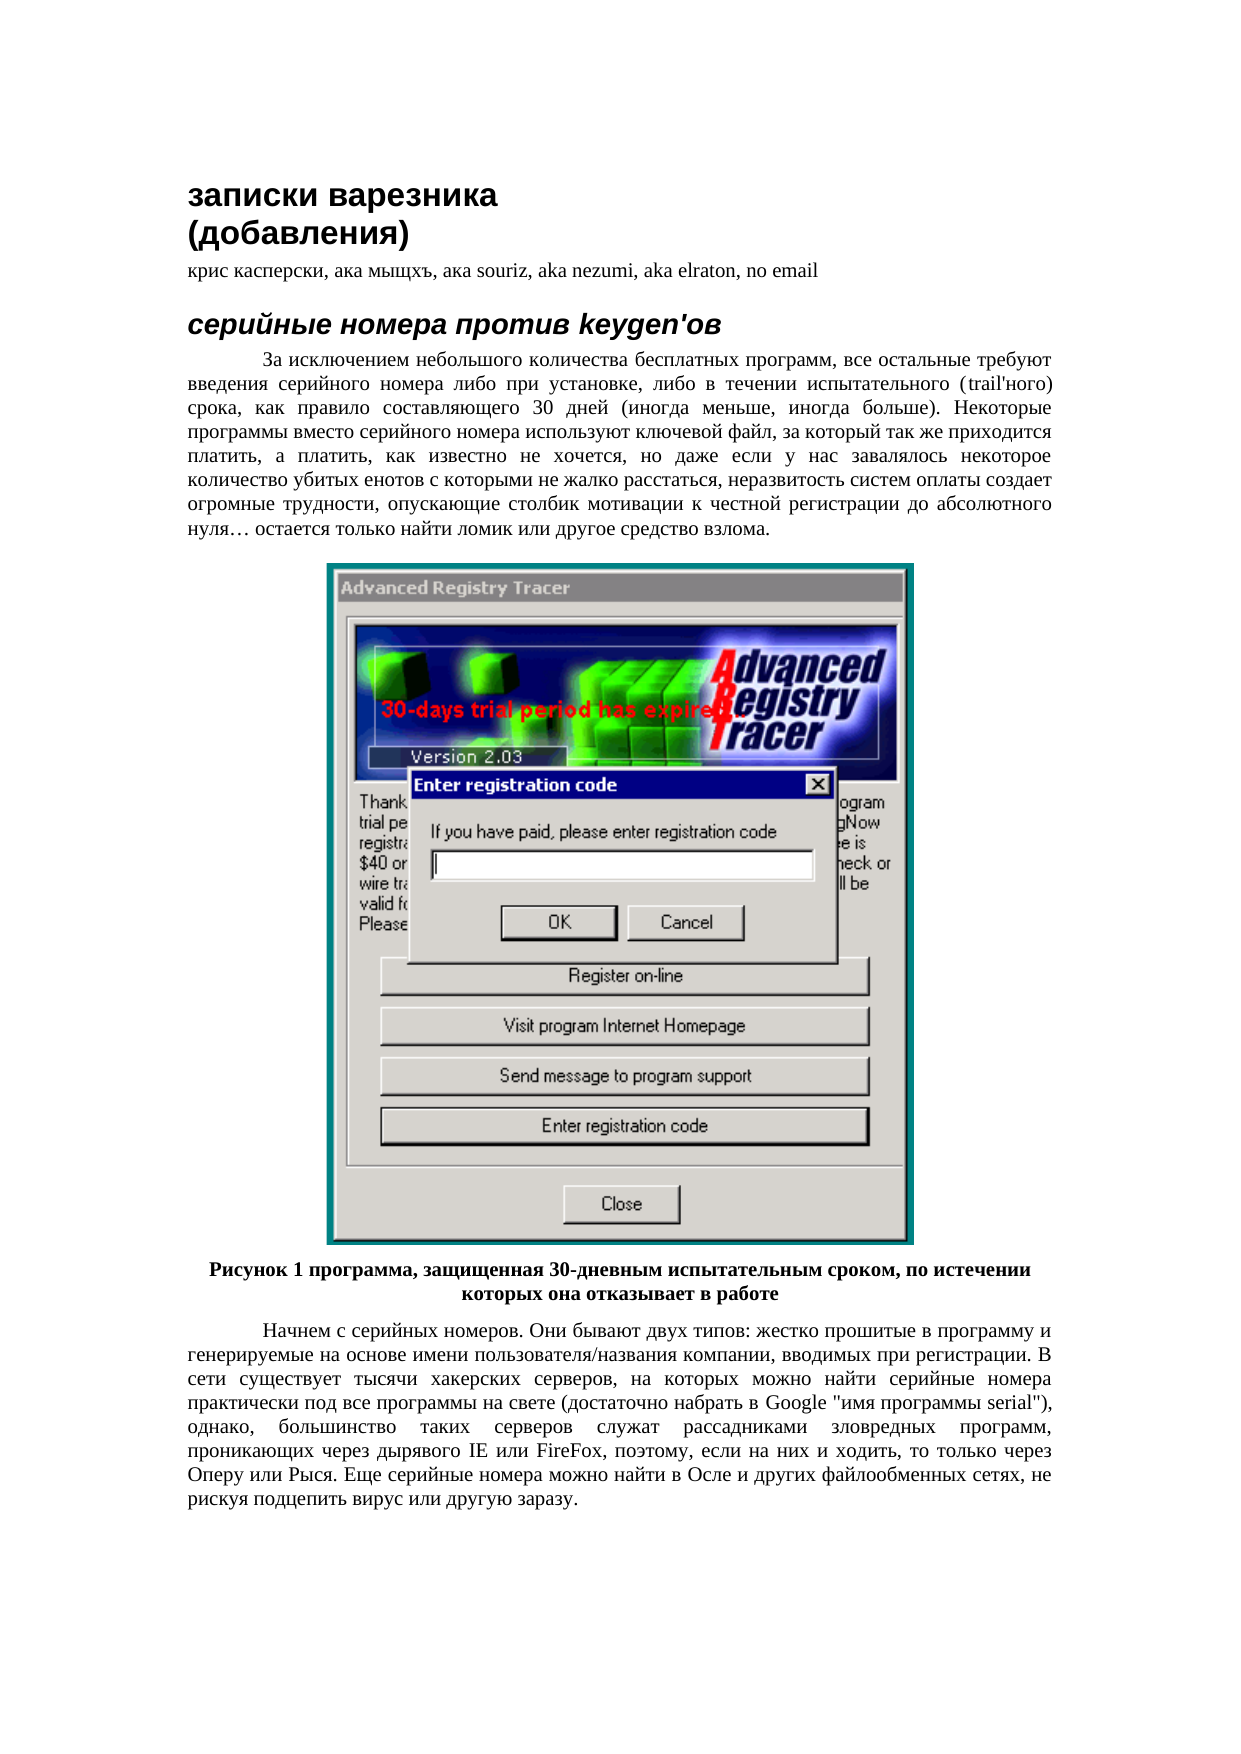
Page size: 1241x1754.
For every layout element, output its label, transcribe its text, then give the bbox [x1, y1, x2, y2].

subtitle записки варезника (добавления) [187, 175, 1053, 252]
picture [326, 563, 914, 1245]
subtitle серийные номера против keygen'ов [187, 307, 1053, 341]
text За исключением небольшого количества бесплатных программ, все остальные требуют введения серийного номера либо при установке, либо в течении испытательного (trail'ного) срока, как правило составляющего 30 дней (иногда меньше, иногда больше). Некоторые программы вместо серийного номера используют ключевой файл, за который так же приходится платить, а платить, как известно не хочется, но даже если у нас завалялось некоторое количество убитых енотов с которыми не жалко расстаться, неразвитость систем оплаты создает огромные трудности, опускающие столбик мотивации к честной регистрации до абсолютного нуля… остается только найти ломик или другое средство взлома. [187, 347, 1053, 539]
text крис касперски, ака мыщхъ, ака souriz, aka nezumi, aka elraton, no email [187, 258, 1053, 282]
text Рисунок 1 программа, защищенная 30-дневным испытательным сроком, по истечении которых она отказывает в работе [187, 1257, 1053, 1305]
text Начнем с серийных номеров. Они бывают двух типов: жестко прошитые в программу и генерируемые на основе имени пользователя/названия компании, вводимых при регистрации. В сети существует тысячи хакерских серверов, на которых можно найти серийные номера практически под все программы на свете (достаточно набрать в Google "имя программы serial"), однако, большинство таких серверов служат рассадниками зловредных программ, проникающих через дырявого IE или FireFox, поэтому, если на них и ходить, то только через Оперу или Рыся. Еще серийные номера можно найти в Осле и других файлообменных сетях, не рискуя подцепить вирус или другую заразу. [187, 1318, 1053, 1510]
